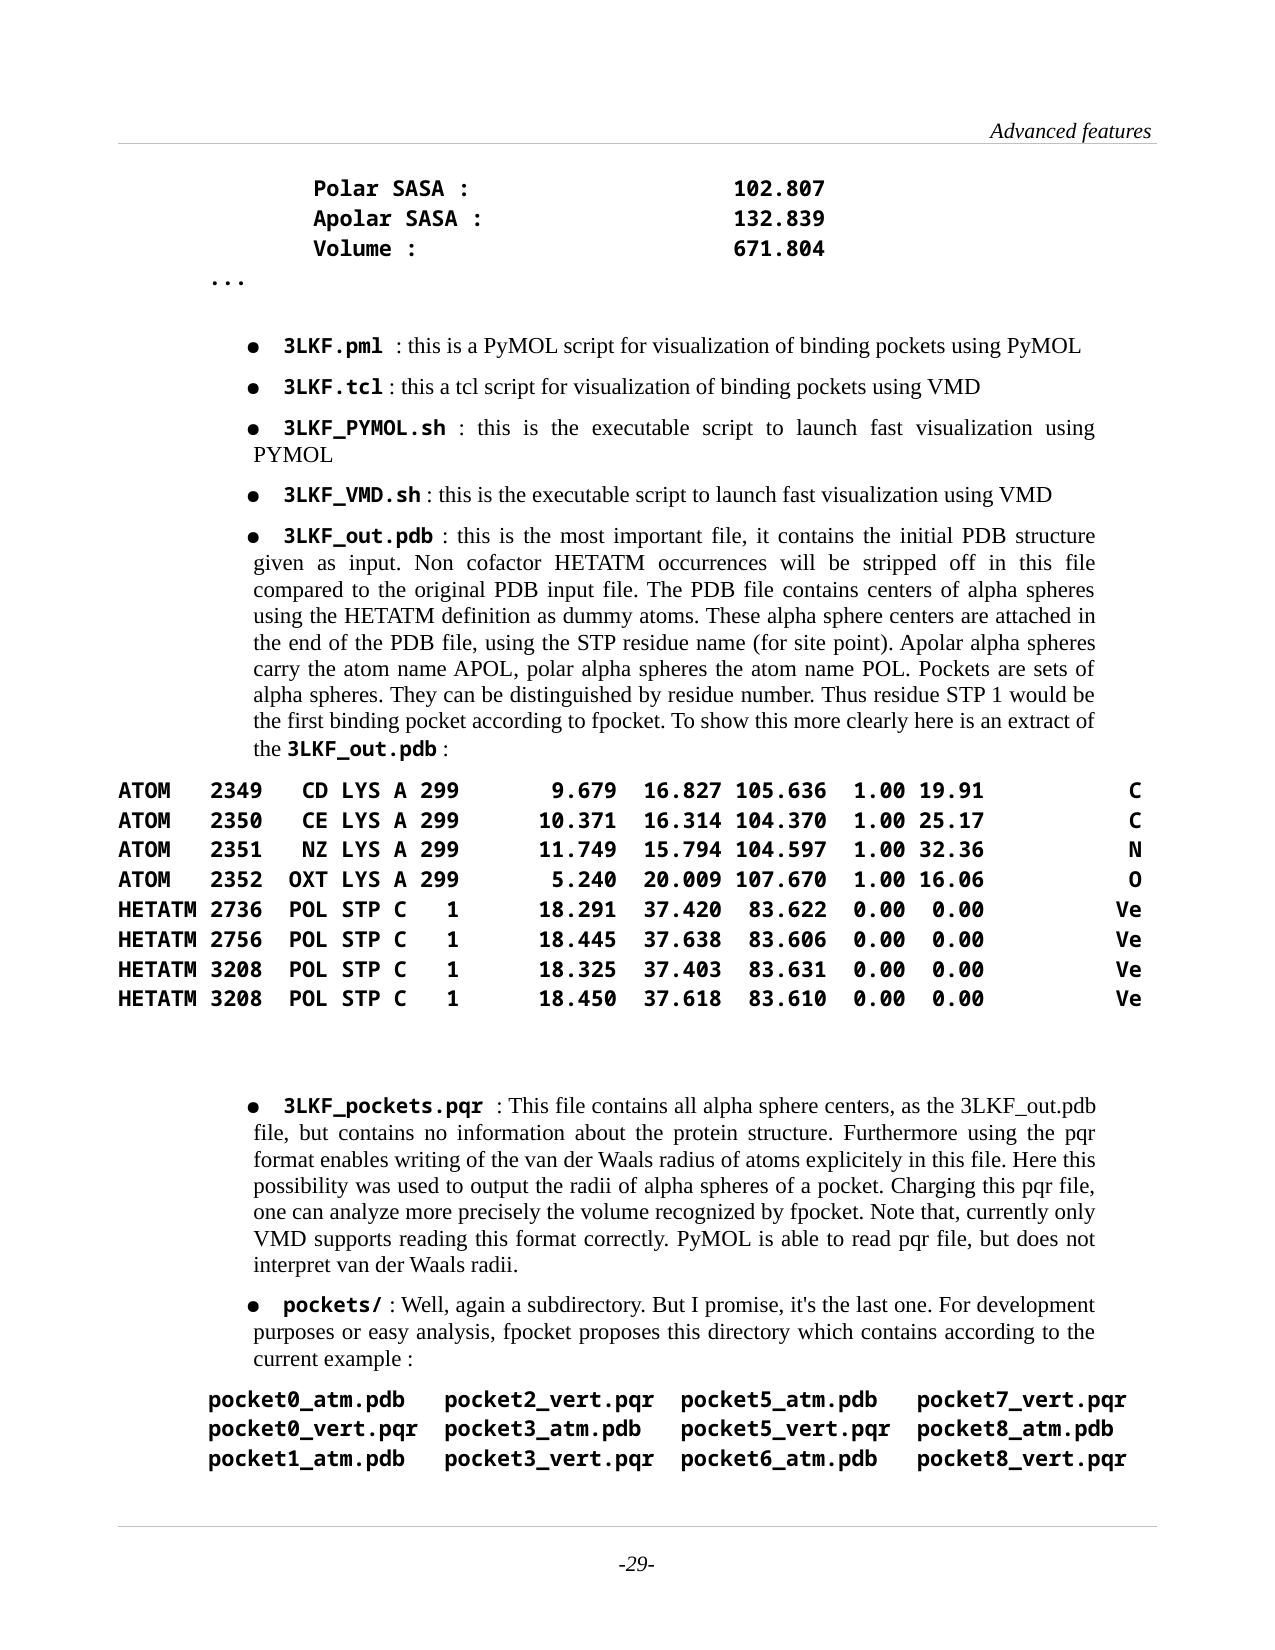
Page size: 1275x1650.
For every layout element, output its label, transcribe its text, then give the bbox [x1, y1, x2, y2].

text HETATM 3208 POL STP C 1 18.325 37.403 83.631 0.00 0.00 Ve [118, 954, 1157, 983]
text ATOM 2350 CE LYS A 299 10.371 16.314 104.370 1.00 25.17 C [118, 805, 1157, 834]
text pocket0_vert.pqr pocket3_atm.pdb pocket5_vert.pqr pocket8_atm.pdb [208, 1413, 1157, 1443]
text Apolar SASA : 132.839 [208, 203, 1157, 232]
text Polar SASA : 102.807 [208, 173, 1157, 203]
list pockets/ : Well, again a subdirectory. But I promise, it's the last one. For development purposes or easy analysis, fpocket proposes this directory which contains according to the current example : [216, 1290, 1097, 1371]
text ATOM 2352 OXT LYS A 299 5.240 20.009 107.670 1.00 16.06 O [118, 864, 1157, 894]
text pocket0_atm.pdb pocket2_vert.pqr pocket5_atm.pdb pocket7_vert.pqr [208, 1384, 1157, 1413]
list 3LKF_PYMOL.sh : this is the executable script to launch fast visualization using PYMOL [216, 413, 1097, 468]
text pocket1_atm.pdb pocket3_vert.pqr pocket6_atm.pdb pocket8_vert.pqr [208, 1443, 1157, 1473]
list 3LKF.pml : this is a PyMOL script for visualization of binding pockets using PyMOL [216, 331, 1097, 359]
list 3LKF_out.pdb : this is the most important file, it contains the initial PDB structure given as input. Non cofactor HETATM occurrences will be stripped off in this file compared to the original PDB input file. The PDB file contains centers of alpha spheres using the HETATM definition as dummy atoms. These alpha sphere centers are attached in the end of the PDB file, using the STP residue name (for site point). Apolar alpha spheres carry the atom name APOL, polar alpha spheres the atom name POL. Pockets are sets of alpha spheres. They can be distinguished by residue number. Thus residue STP 1 would be the first binding pocket according to fpocket. To show this more clearly here is an extract of the 3LKF_out.pdb : [216, 521, 1097, 762]
text ... [208, 262, 1157, 292]
list 3LKF_pockets.pqr : This file contains all alpha sphere centers, as the 3LKF_out.pdb file, but contains no information about the protein structure. Furthermore using the pqr format enables writing of the van der Waals radius of atoms explicitely in this file. Here this possibility was used to output the radii of alpha spheres of a pocket. Charging this pqr file, one can analyze more precisely the volume recognized by fpocket. Note that, currently only VMD supports reading this format correctly. PyMOL is able to read pqr file, but does not interpret van der Waals radii. [216, 1091, 1097, 1277]
text Volume : 671.804 [208, 232, 1157, 262]
text HETATM 3208 POL STP C 1 18.450 37.618 83.610 0.00 0.00 Ve [118, 983, 1157, 1013]
text HETATM 2756 POL STP C 1 18.445 37.638 83.606 0.00 0.00 Ve [118, 924, 1157, 954]
list 3LKF.tcl : this a tcl script for visualization of binding pockets using VMD [216, 372, 1097, 400]
list 3LKF_VMD.sh : this is the executable script to launch fast visualization using VMD [216, 480, 1097, 508]
text HETATM 2736 POL STP C 1 18.291 37.420 83.622 0.00 0.00 Ve [118, 894, 1157, 924]
text ATOM 2351 NZ LYS A 299 11.749 15.794 104.597 1.00 32.36 N [118, 834, 1157, 864]
text ATOM 2349 CD LYS A 299 9.679 16.827 105.636 1.00 19.91 C [118, 775, 1157, 805]
